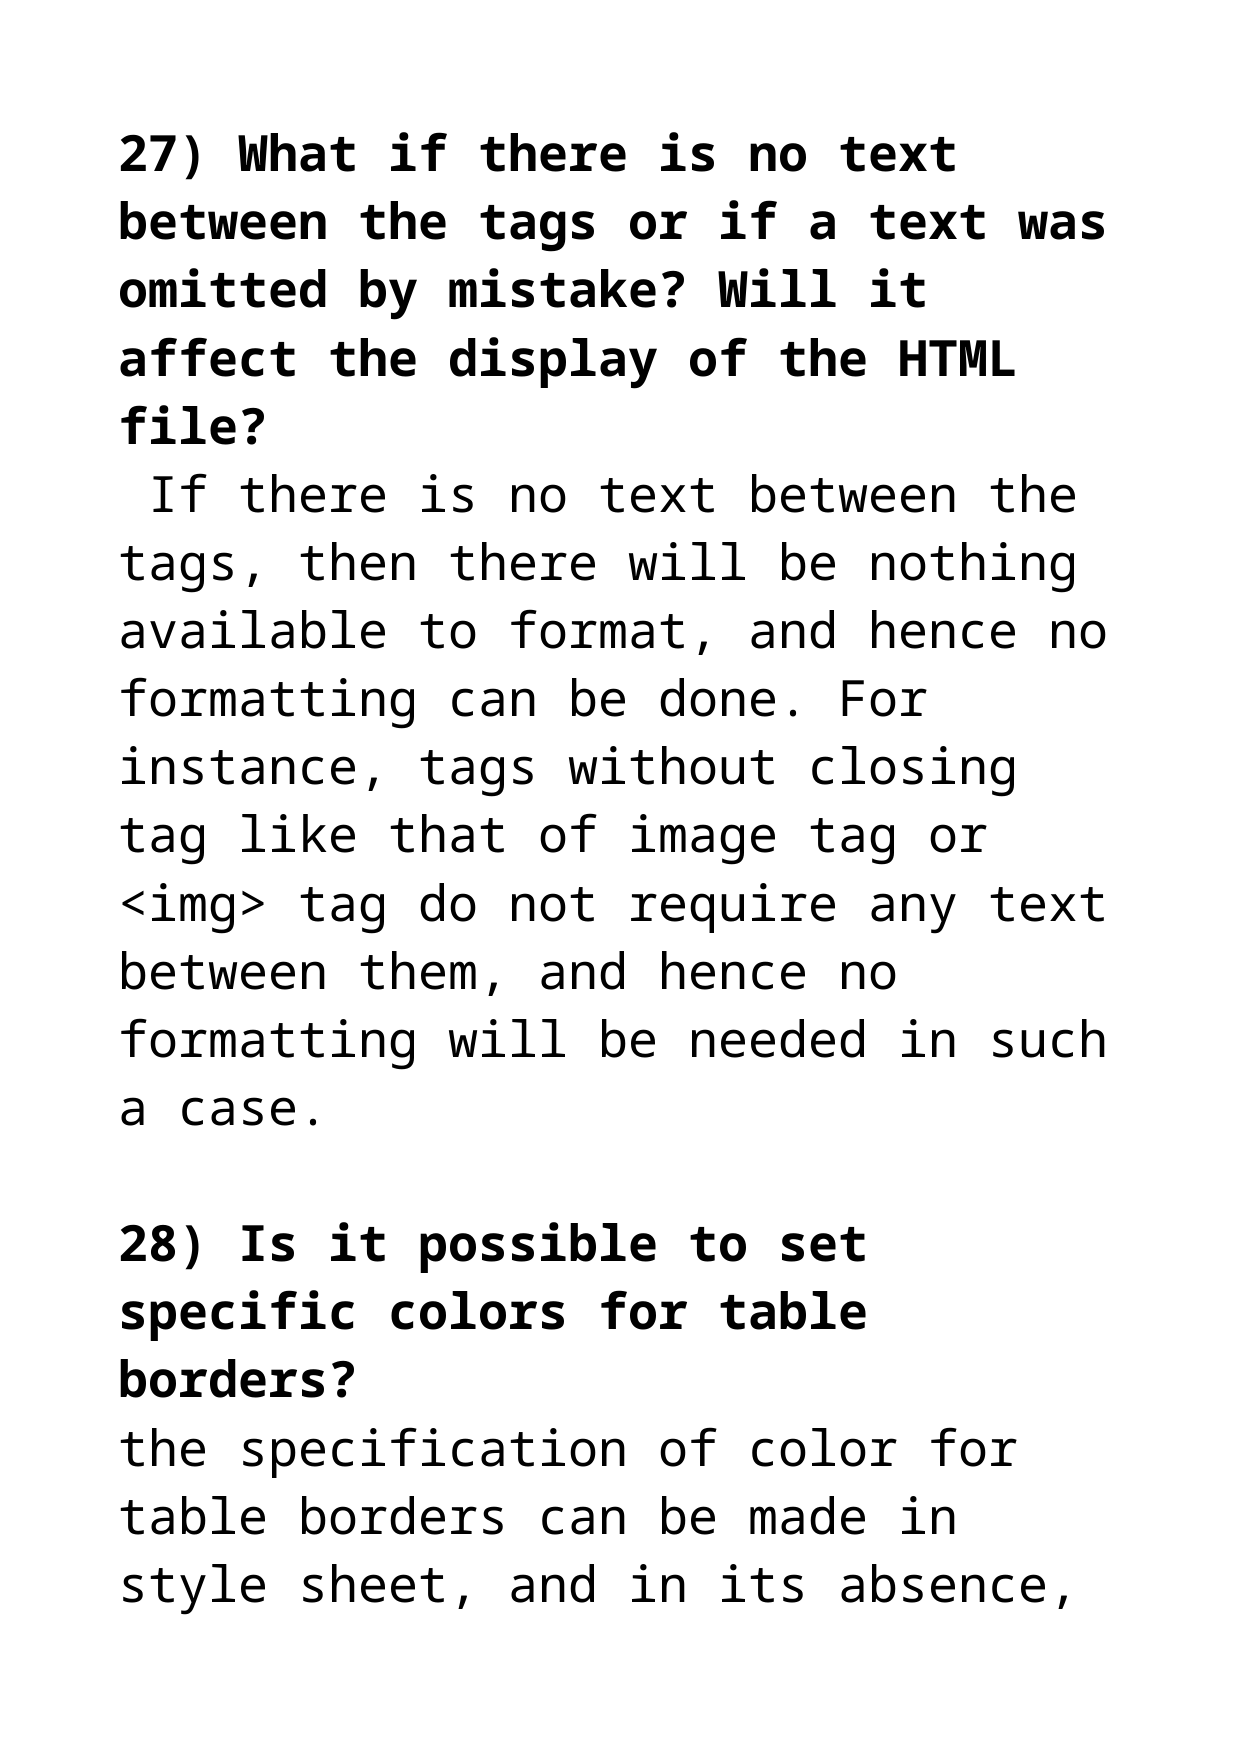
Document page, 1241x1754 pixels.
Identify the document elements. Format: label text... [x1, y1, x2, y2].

text 28) Is it possible to set specific colors for table borders? [118, 1208, 1122, 1412]
text If there is no text between the tags, then there will be nothing available to format, and hence no formatting can be done. For instance, tags without closing tag like that of image tag or <img> tag do not require any text between them, and hence no formatting will be needed in such a case. [118, 459, 1122, 1140]
text the specification of color for table borders can be made in style sheet, and in its absence, [118, 1412, 1122, 1617]
text 27) What if there is no text between the tags or if a text was omitted by mistake? Will it affect the display of the HTML file? [118, 118, 1122, 459]
